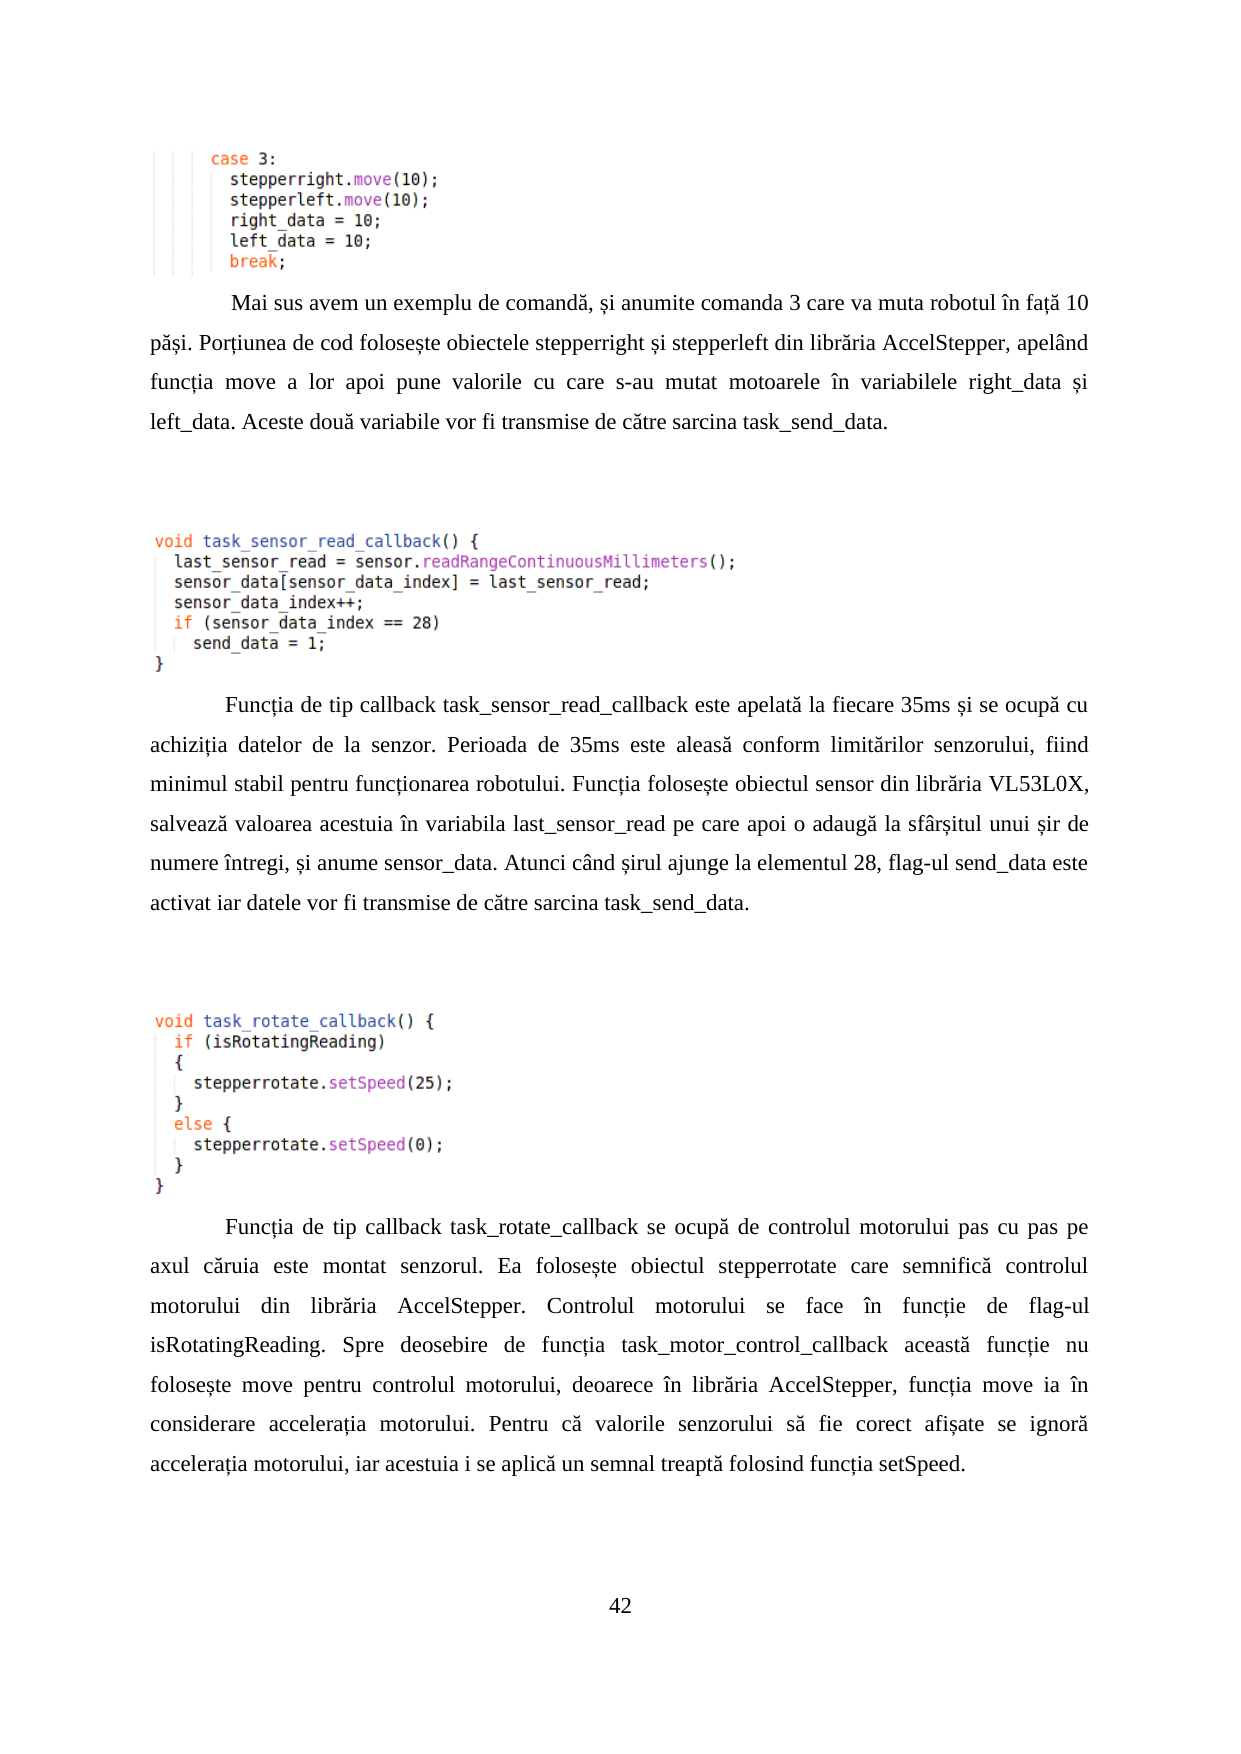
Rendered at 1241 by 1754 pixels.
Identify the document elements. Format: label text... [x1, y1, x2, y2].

text Funcția de tip callback task_sensor_read_callback este apelată la fiecare 35ms și se ocupă cu achiziția datelor de la senzor. Perioada de 35ms este aleasă conform limitărilor senzorului, fiind minimul stabil pentru funcționarea robotului. Funcția folosește obiectul sensor din librăria VL53L0X, salvează valoarea acestuia în variabila last_sensor_read pe care apoi o adaugă la sfârșitul unui șir de numere întregi, și anume sensor_data. Atunci când șirul ajunge la elementul 28, flag-ul send_data este activat iar datele vor fi transmise de către sarcina task_send_data. [150, 679, 1091, 915]
text Mai sus avem un exemplu de comandă, și anumite comanda 3 care va muta robotul în față 10 păși. Porțiunea de cod folosește obiectele stepperright și stepperleft din librăria AccelStepper, apelând funcția move a lor apoi pune valorile cu care s-au mutat motoarele în variabilele right_data și left_data. Aceste două variabile vor fi transmise de către sarcina task_send_data. [150, 277, 1091, 434]
picture [150, 528, 1091, 679]
picture [150, 150, 1091, 277]
text Funcția de tip callback task_rotate_callback se ocupă de controlul motorului pas cu pas pe axul căruia este montat senzorul. Ea folosește obiectul stepperrotate care semnifică controlul motorului din librăria AccelStepper. Controlul motorului se face în funcție de flag-ul isRotatingReading. Spre deosebire de funcția task_motor_control_callback această funcție nu folosește move pentru controlul motorului, deoarece în librăria AccelStepper, funcția move ia în considerare accelerația motorului. Pentru că valorile senzorului să fie corect afișate se ignoră accelerația motorului, iar acestuia i se aplică un semnal treaptă folosind funcția setSpeed. [150, 1200, 1091, 1476]
picture [150, 1009, 1091, 1200]
